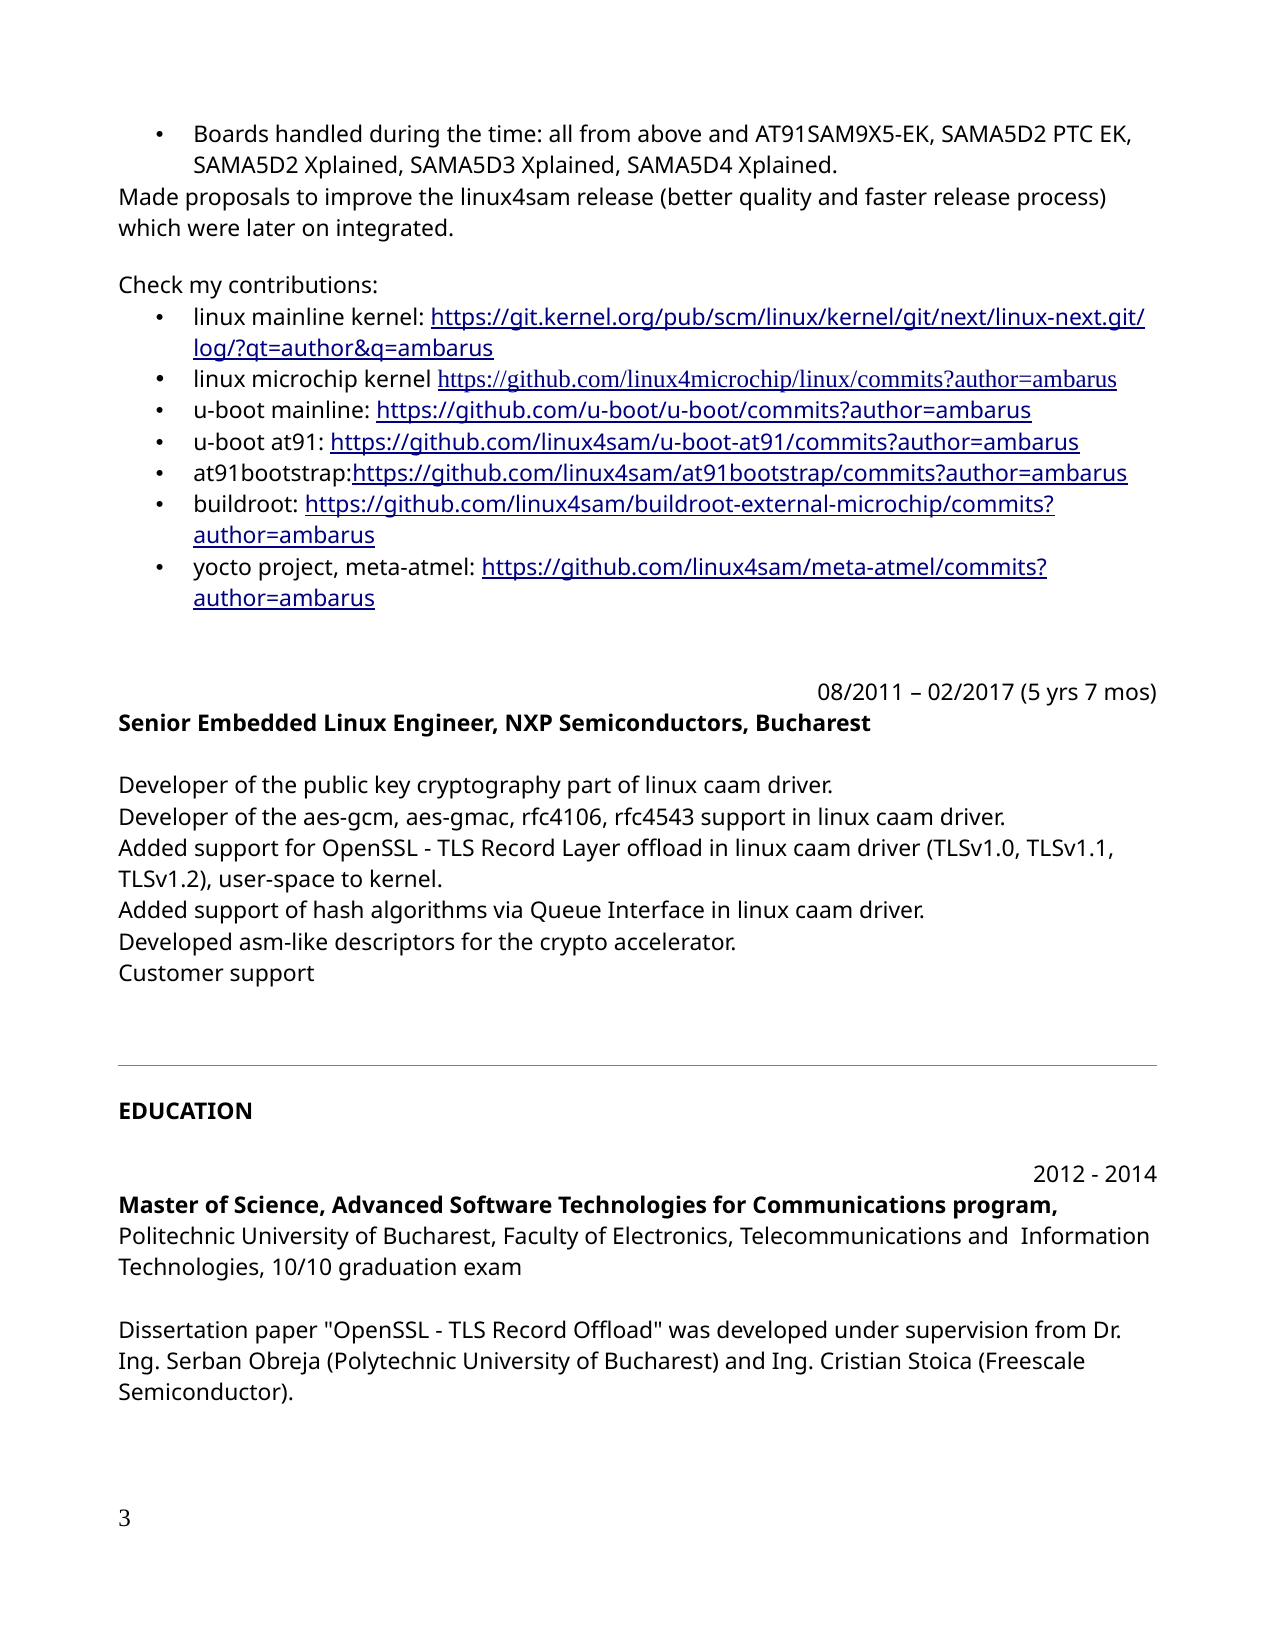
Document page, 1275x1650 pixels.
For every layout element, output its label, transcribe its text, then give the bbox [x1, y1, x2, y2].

list linux mainline kernel: https://git.kernel.org/pub/scm/linux/kernel/git/next/linux-next.git/log/?qt=author&q=ambarus [156, 301, 1157, 363]
text 08/2011 – 02/2017 (5 yrs 7 mos) [118, 676, 1157, 707]
list u-boot mainline: https://github.com/u-boot/u-boot/commits?author=ambarus [156, 394, 1157, 426]
text Customer support [118, 957, 1157, 988]
text Developed asm-like descriptors for the crypto accelerator. [118, 926, 1157, 957]
list Boards handled during the time: all from above and AT91SAM9X5-EK, SAMA5D2 PTC EK, SAMA5D2 Xplained, SAMA5D3 Xplained, SAMA5D4 Xplained. [156, 118, 1157, 181]
text Senior Embedded Linux Engineer, NXP Semiconductors, Bucharest [118, 707, 1157, 738]
text Developer of the public key cryptography part of linux caam driver. [118, 769, 1157, 801]
list linux microchip kernel https://github.com/linux4microchip/linux/commits?author=ambarus [156, 363, 1157, 394]
text 2012 - 2014 [118, 1157, 1157, 1189]
text Added support of hash algorithms via Queue Interface in linux caam driver. [118, 894, 1157, 926]
text Check my contributions: [118, 269, 1157, 301]
list u-boot at91: https://github.com/linux4sam/u-boot-at91/commits?author=ambarus [156, 426, 1157, 457]
list yocto project, meta-atmel: https://github.com/linux4sam/meta-atmel/commits?author=ambarus [156, 551, 1157, 613]
text Added support for OpenSSL - TLS Record Layer offload in linux caam driver (TLSv1.0, TLSv1.1, TLSv1.2), user-space to kernel. [118, 832, 1157, 894]
text Made proposals to improve the linux4sam release (better quality and faster release process) which were later on integrated. [118, 181, 1157, 243]
list buildroot: https://github.com/linux4sam/buildroot-external-microchip/commits?author=ambarus [156, 488, 1157, 551]
list at91bootstrap:https://github.com/linux4sam/at91bootstrap/commits?author=ambarus [156, 457, 1157, 488]
text Developer of the aes-gcm, aes-gmac, rfc4106, rfc4543 support in linux caam driver. [118, 801, 1157, 832]
text EDUCATION [118, 1095, 1157, 1126]
text Dissertation paper "OpenSSL - TLS Record Offload" was developed under supervision from Dr. Ing. Serban Obreja (Polytechnic University of Bucharest) and Ing. Cristian Stoica (Freescale Semiconductor). [118, 1314, 1157, 1407]
text Master of Science, Advanced Software Technologies for Communications program, Politechnic University of Bucharest, Faculty of Electronics, Telecommunications and Information Technologies, 10/10 graduation exam [118, 1189, 1157, 1282]
